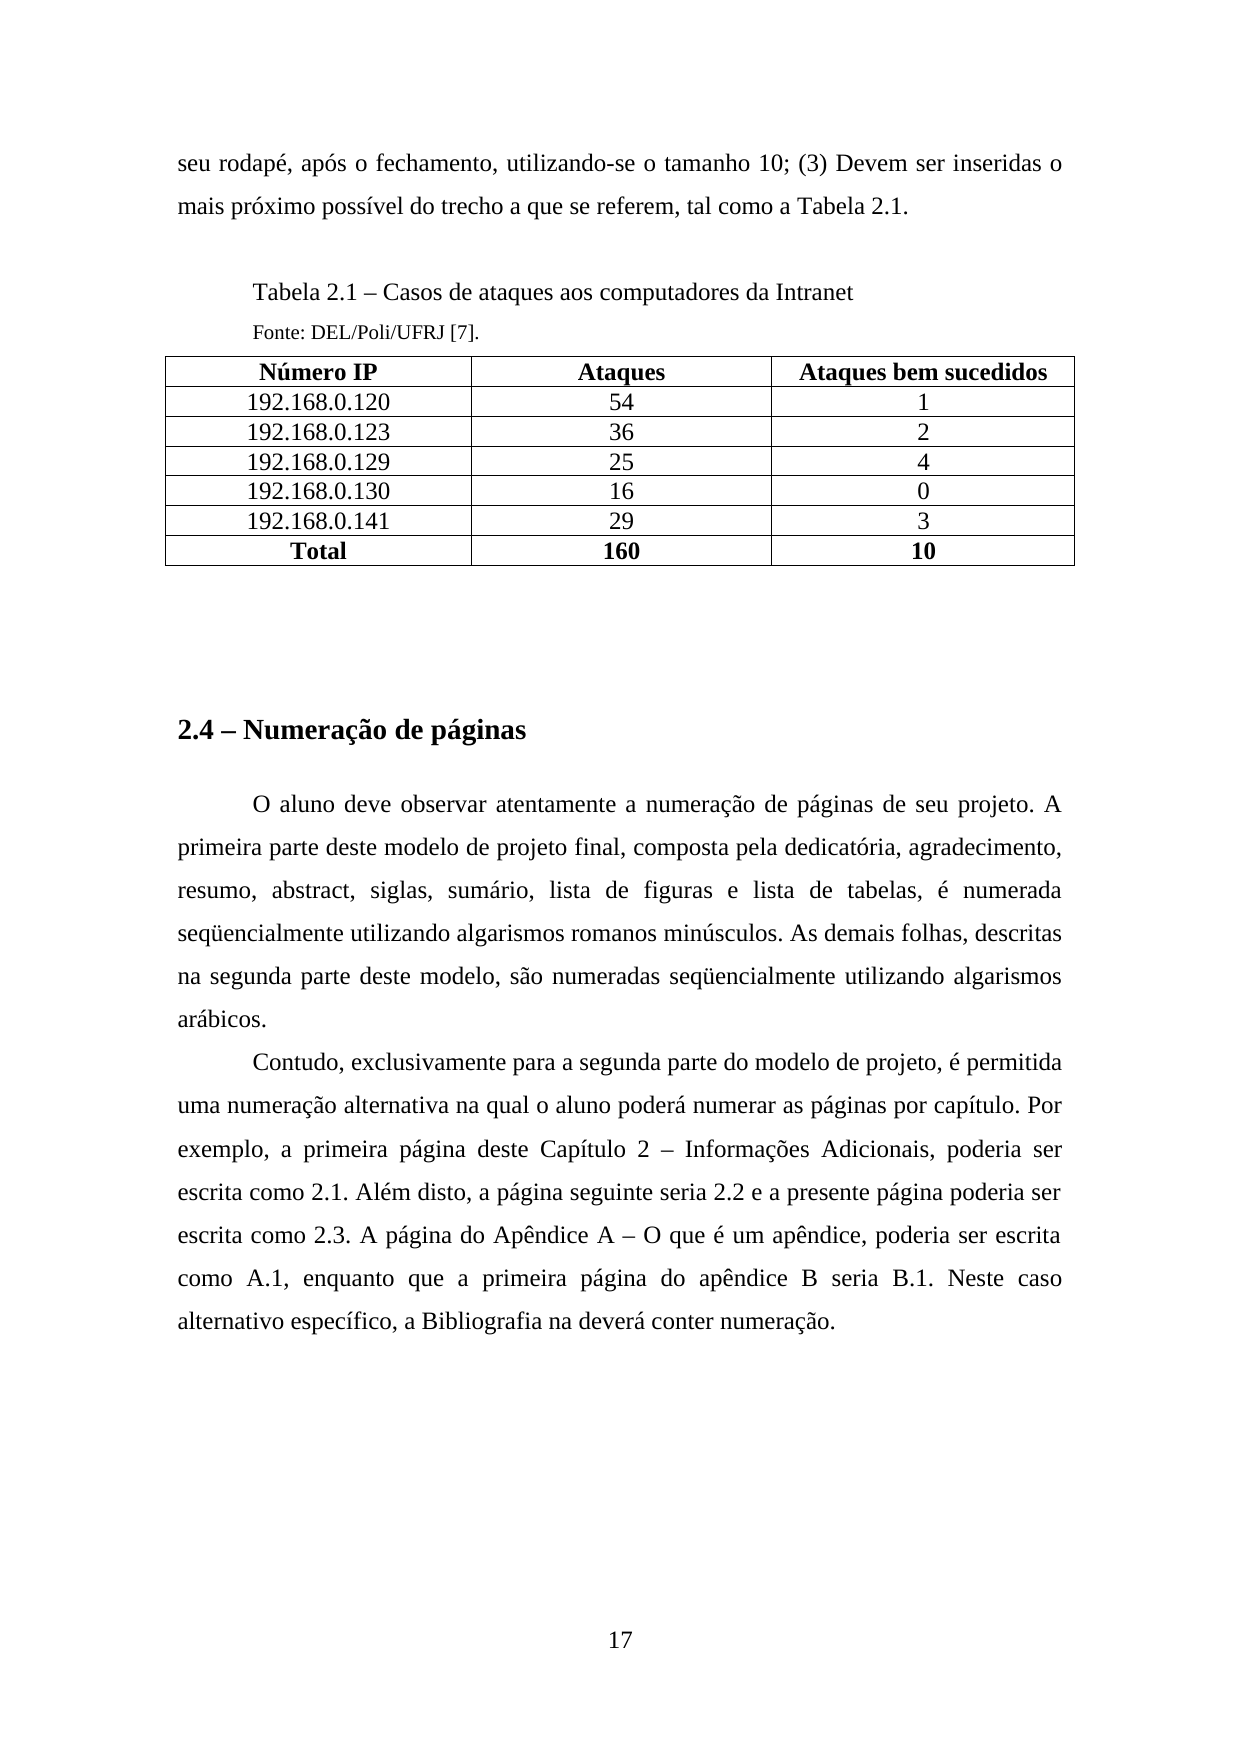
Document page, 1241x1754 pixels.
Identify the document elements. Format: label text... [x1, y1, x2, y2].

text O aluno deve observar atentamente a numeração de páginas de seu projeto. A primeira parte deste modelo de projeto final, composta pela dedicatória, agradecimento, resumo, abstract, siglas, sumário, lista de figuras e lista de tabelas, é numerada seqüencialmente utilizando algarismos romanos minúsculos. As demais folhas, descritas na segunda parte deste modelo, são numeradas seqüencialmente utilizando algarismos arábicos. [177, 789, 1063, 1033]
table_cell 16 [472, 476, 771, 505]
text seu rodapé, após o fechamento, utilizando-se o tamanho 10; (3) Devem ser inseridas o mais próximo possível do trecho a que se referem, tal como a Tabela 2.1. [177, 148, 1063, 219]
table_cell 36 [472, 417, 771, 446]
table_cell 3 [772, 506, 1074, 535]
table_header Ataques bem sucedidos [772, 357, 1074, 386]
text Tabela 2.1 – Casos de ataques aos computadores da Intranet [177, 277, 1063, 306]
table_cell 160 [472, 536, 771, 565]
table_header Ataques [472, 357, 771, 386]
table_cell 54 [472, 387, 771, 416]
table_cell 10 [772, 536, 1074, 565]
text 2.4 – Numeração de páginas [177, 712, 1063, 746]
table_cell 4 [772, 447, 1074, 475]
table_header Número IP [166, 357, 471, 386]
table_cell 192.168.0.130 [166, 476, 471, 505]
table_cell 192.168.0.123 [166, 417, 471, 446]
table_cell Total [166, 536, 471, 565]
table_cell 192.168.0.120 [166, 387, 471, 416]
text Fonte: DEL/Poli/UFRJ [7]. [177, 320, 1063, 344]
table_cell 1 [772, 387, 1074, 416]
table_cell 25 [472, 447, 771, 475]
table_cell 2 [772, 417, 1074, 446]
text Contudo, exclusivamente para a segunda parte do modelo de projeto, é permitida uma numeração alternativa na qual o aluno poderá numerar as páginas por capítulo. Por exemplo, a primeira página deste Capítulo 2 – Informações Adicionais, poderia ser escrita como 2.1. Além disto, a página seguinte seria 2.2 e a presente página poderia ser escrita como 2.3. A página do Apêndice A – O que é um apêndice, poderia ser escrita como A.1, enquanto que a primeira página do apêndice B seria B.1. Neste caso alternativo específico, a Bibliografia na deverá conter numeração. [177, 1047, 1063, 1335]
table_cell 0 [772, 476, 1074, 505]
table_cell 29 [472, 506, 771, 535]
table_cell 192.168.0.129 [166, 447, 471, 475]
table_cell 192.168.0.141 [166, 506, 471, 535]
